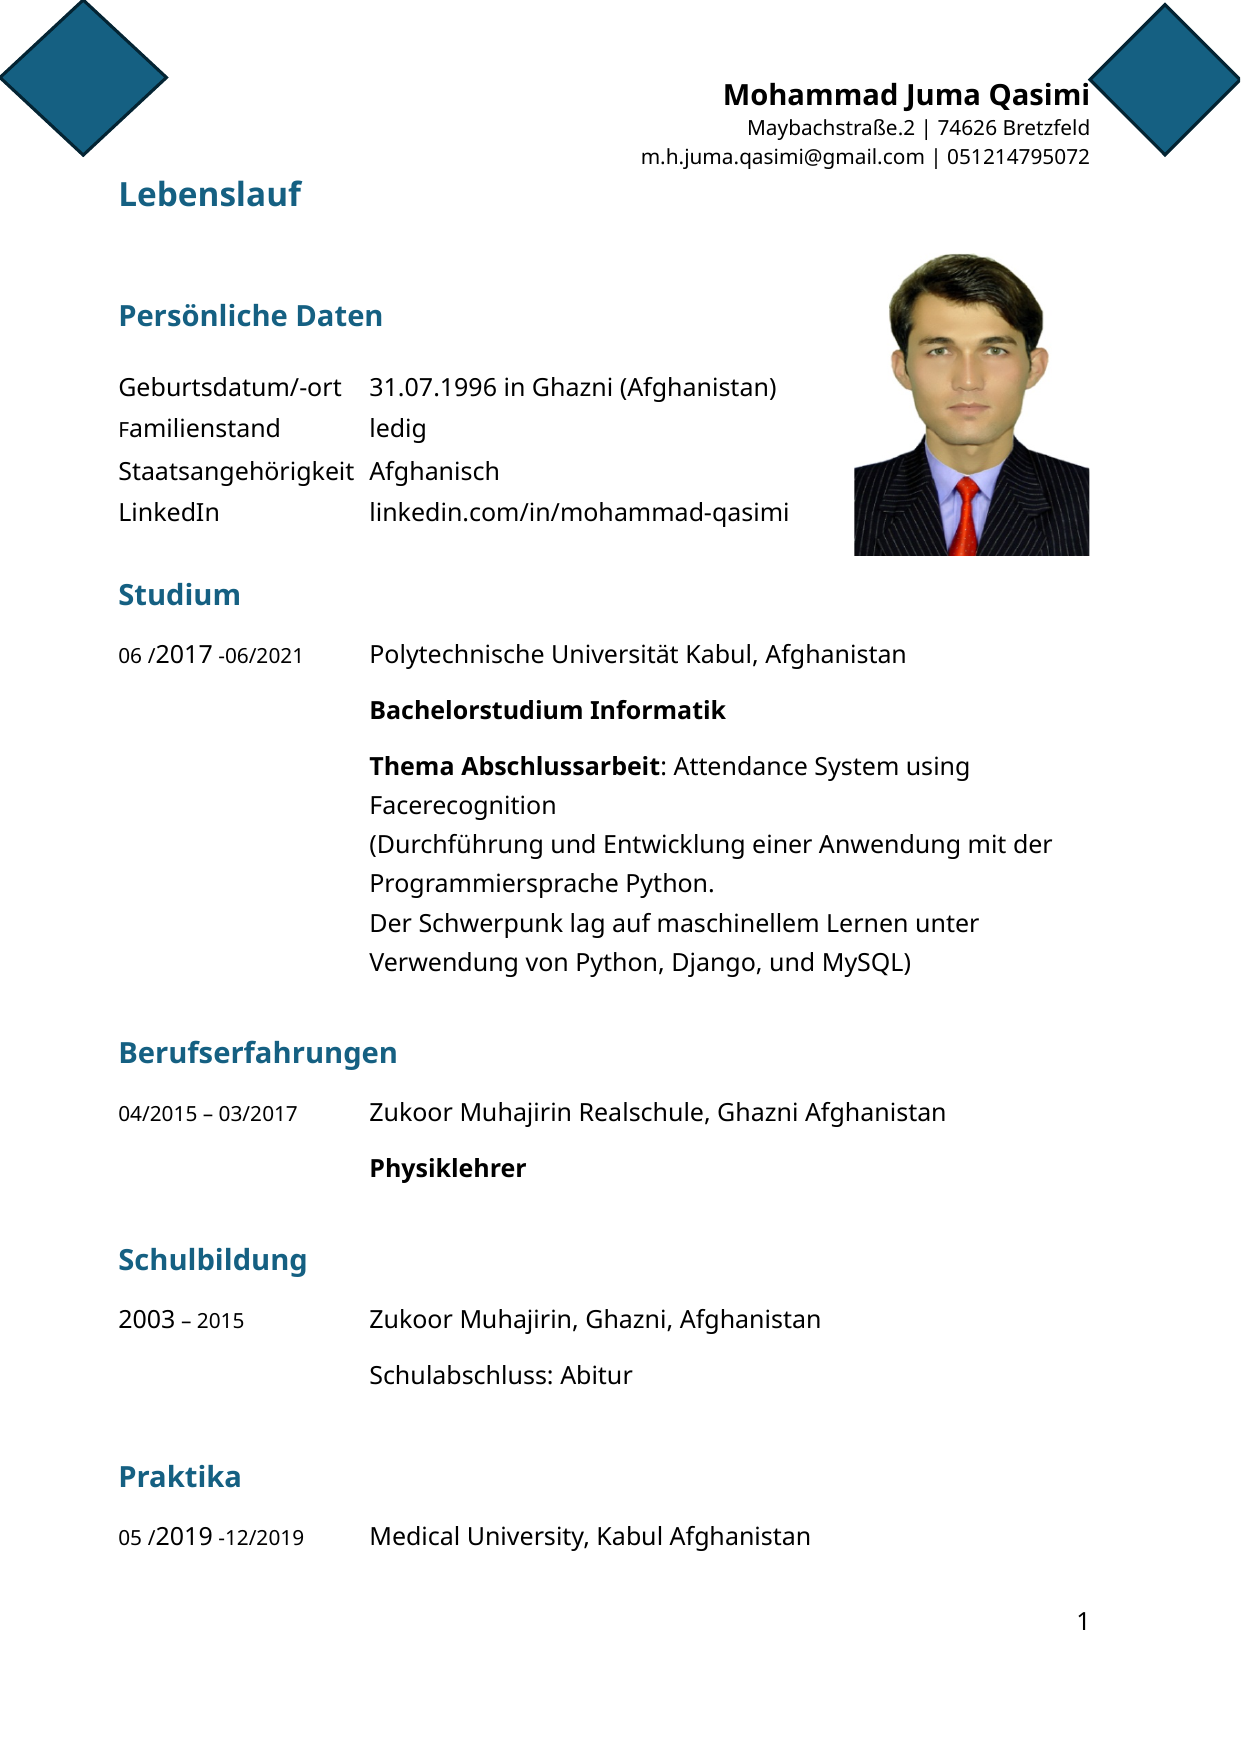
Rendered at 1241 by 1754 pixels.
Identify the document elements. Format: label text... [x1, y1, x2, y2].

text Persönliche Daten [118, 295, 854, 335]
text Geburtsdatum/-ort 31.07.1996 in Ghazni (Afghanistan) [118, 382, 623, 399]
list (Durchführung und Entwicklung einer Anwendung mit der Programmiersprache Python. [369, 827, 1090, 900]
text Familienstand ledig [118, 424, 422, 441]
text 2003 – 2015 Zukoor Muhajirin, Ghazni, Afghanistan [118, 1302, 1090, 1336]
text Staatsangehörigkeit Afghanisch [304, 466, 404, 483]
text LinkedIn linkedin.com/in/mohammad-qasimi [118, 508, 723, 525]
text Schulabschluss: Abitur [118, 1358, 1090, 1392]
list Der Schwerpunk lag auf maschinellem Lernen unter Verwendung von Python, Django, und MySQL) [369, 905, 1090, 978]
text Physiklehrer [118, 1151, 1090, 1185]
text LinkedIn linkedin.com/in/mohammad-qasimi [725, 508, 854, 525]
text Staatsangehörigkeit Afghanisch [118, 466, 230, 483]
text 04/2015 – 03/2017 Zukoor Muhajirin Realschule, Ghazni Afghanistan [118, 1095, 1090, 1129]
text 05 /2019 -12/2019 Medical University, Kabul Afghanistan [118, 1519, 1090, 1553]
text 06 /2017 -06/2021 Polytechnische Universität Kabul, Afghanistan [118, 637, 1090, 671]
text Staatsangehörigkeit Afghanisch [401, 466, 854, 483]
list Thema Abschlussarbeit: Attendance System using Facerecognition [369, 748, 1090, 822]
text Schulbildung [118, 1240, 1090, 1279]
text Geburtsdatum/-ort 31.07.1996 in Ghazni (Afghanistan) [659, 382, 773, 399]
text Familienstand ledig [424, 424, 854, 441]
text Studium [118, 574, 1090, 614]
text Lebenslauf [118, 170, 1090, 216]
text Bachelorstudium Informatik [118, 693, 1090, 727]
text Geburtsdatum/-ort 31.07.1996 in Ghazni (Afghanistan) [773, 382, 854, 399]
text Berufserfahrungen [118, 1033, 1090, 1072]
text Praktika [118, 1456, 1090, 1496]
text Staatsangehörigkeit Afghanisch [227, 466, 307, 483]
